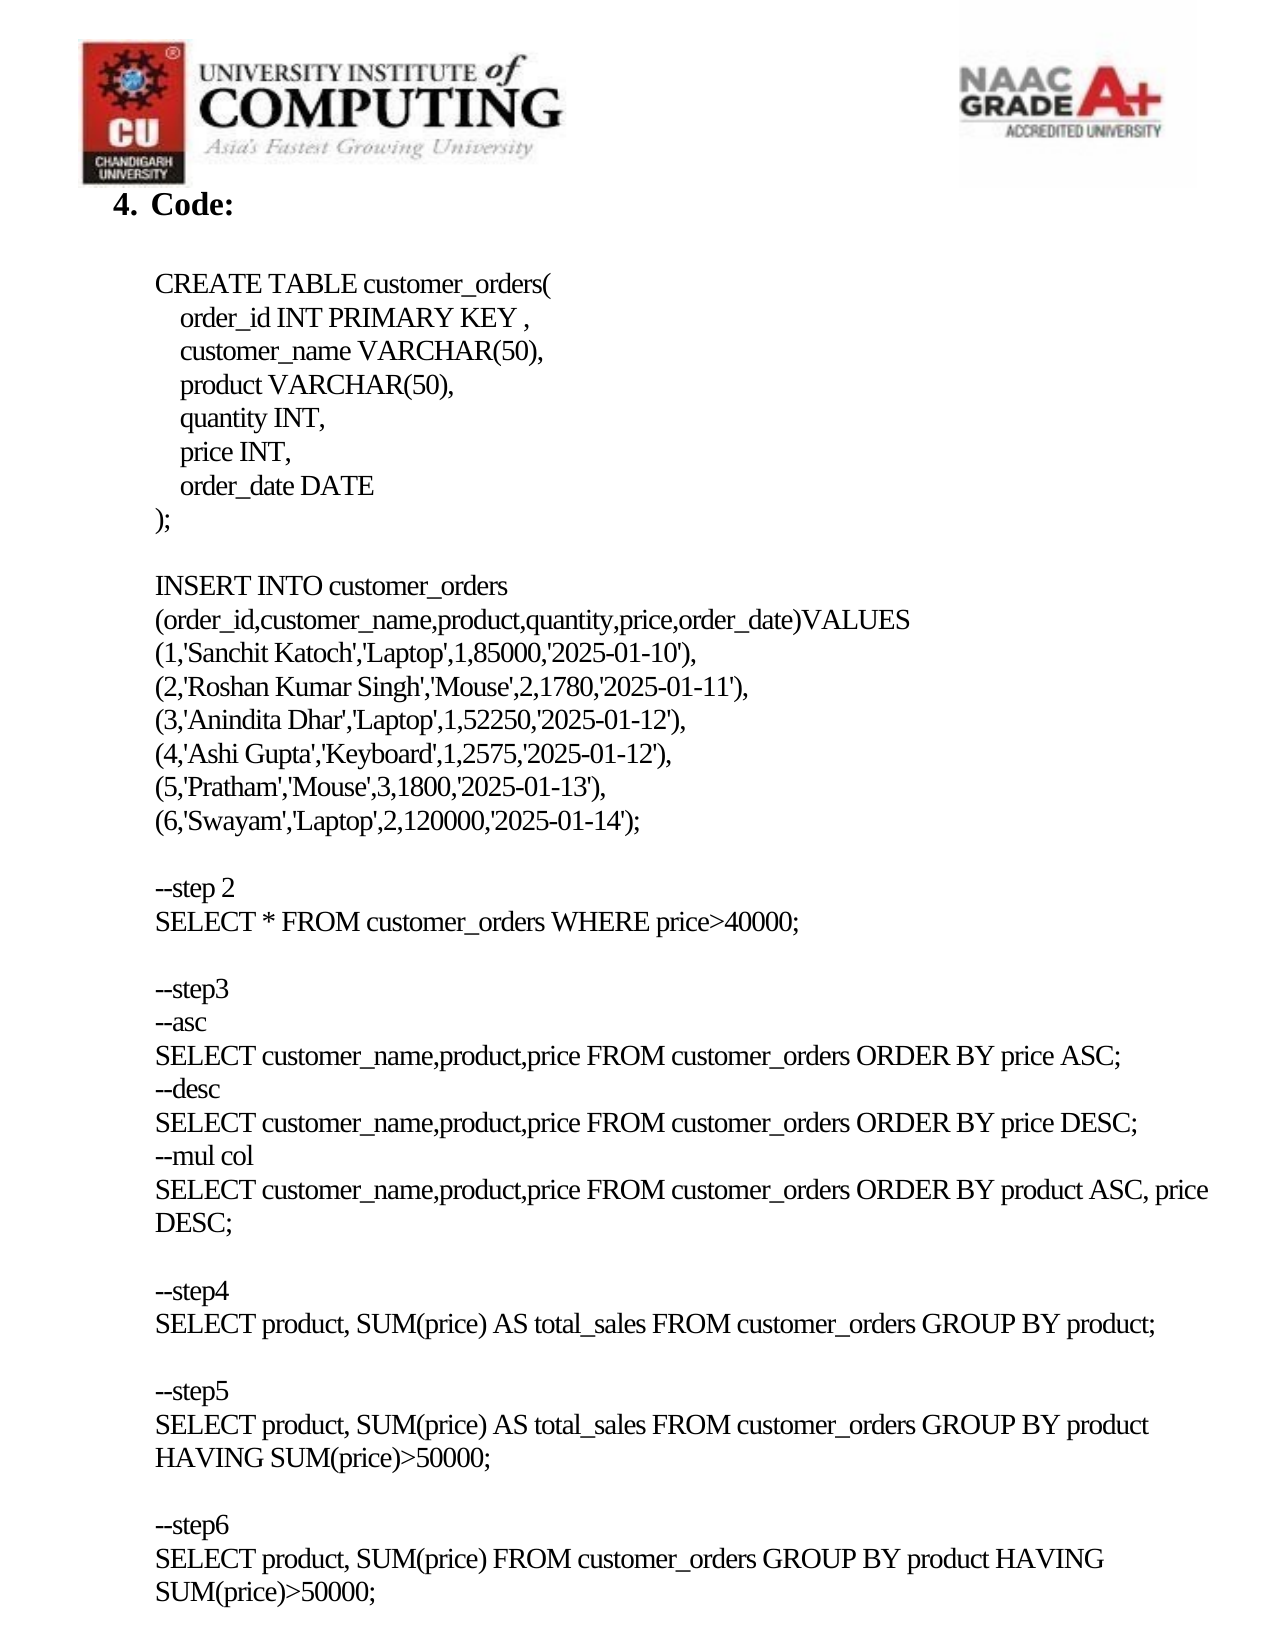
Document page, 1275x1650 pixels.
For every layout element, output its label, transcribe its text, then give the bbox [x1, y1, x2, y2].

picture [78, 39, 567, 188]
subtitle Code: [113, 185, 1237, 222]
picture [958, 0, 1198, 185]
text CREATE TABLE customer_orders( order_id INT PRIMARY KEY , customer_name VARCHAR(50), product VARCHAR(50), quantity INT, price INT, order_date DATE ); INSERT INTO customer_orders (order_id,customer_name,product,quantity,price,order_date)VALUES (1,'Sanchit Katoch','Laptop',1,85000,'2025-01-10'), (2,'Roshan Kumar Singh','Mouse',2,1780,'2025-01-11'), (3,'Anindita Dhar','Laptop',1,52250,'2025-01-12'), (4,'Ashi Gupta','Keyboard',1,2575,'2025-01-12'), (5,'Pratham','Mouse',3,1800,'2025-01-13'), (6,'Swayam','Laptop',2,120000,'2025-01-14'); --step 2 SELECT * FROM customer_orders WHERE price>40000; --step3 --asc SELECT customer_name,product,price FROM customer_orders ORDER BY price ASC; --desc SELECT customer_name,product,price FROM customer_orders ORDER BY price DESC; --mul col SELECT customer_name,product,price FROM customer_orders ORDER BY product ASC, price DESC; --step4 SELECT product, SUM(price) AS total_sales FROM customer_orders GROUP BY product; --step5 SELECT product, SUM(price) AS total_sales FROM customer_orders GROUP BY product HAVING SUM(price)>50000; --step6 SELECT product, SUM(price) FROM customer_orders GROUP BY product HAVING SUM(price)>50000; [154, 266, 1237, 1608]
